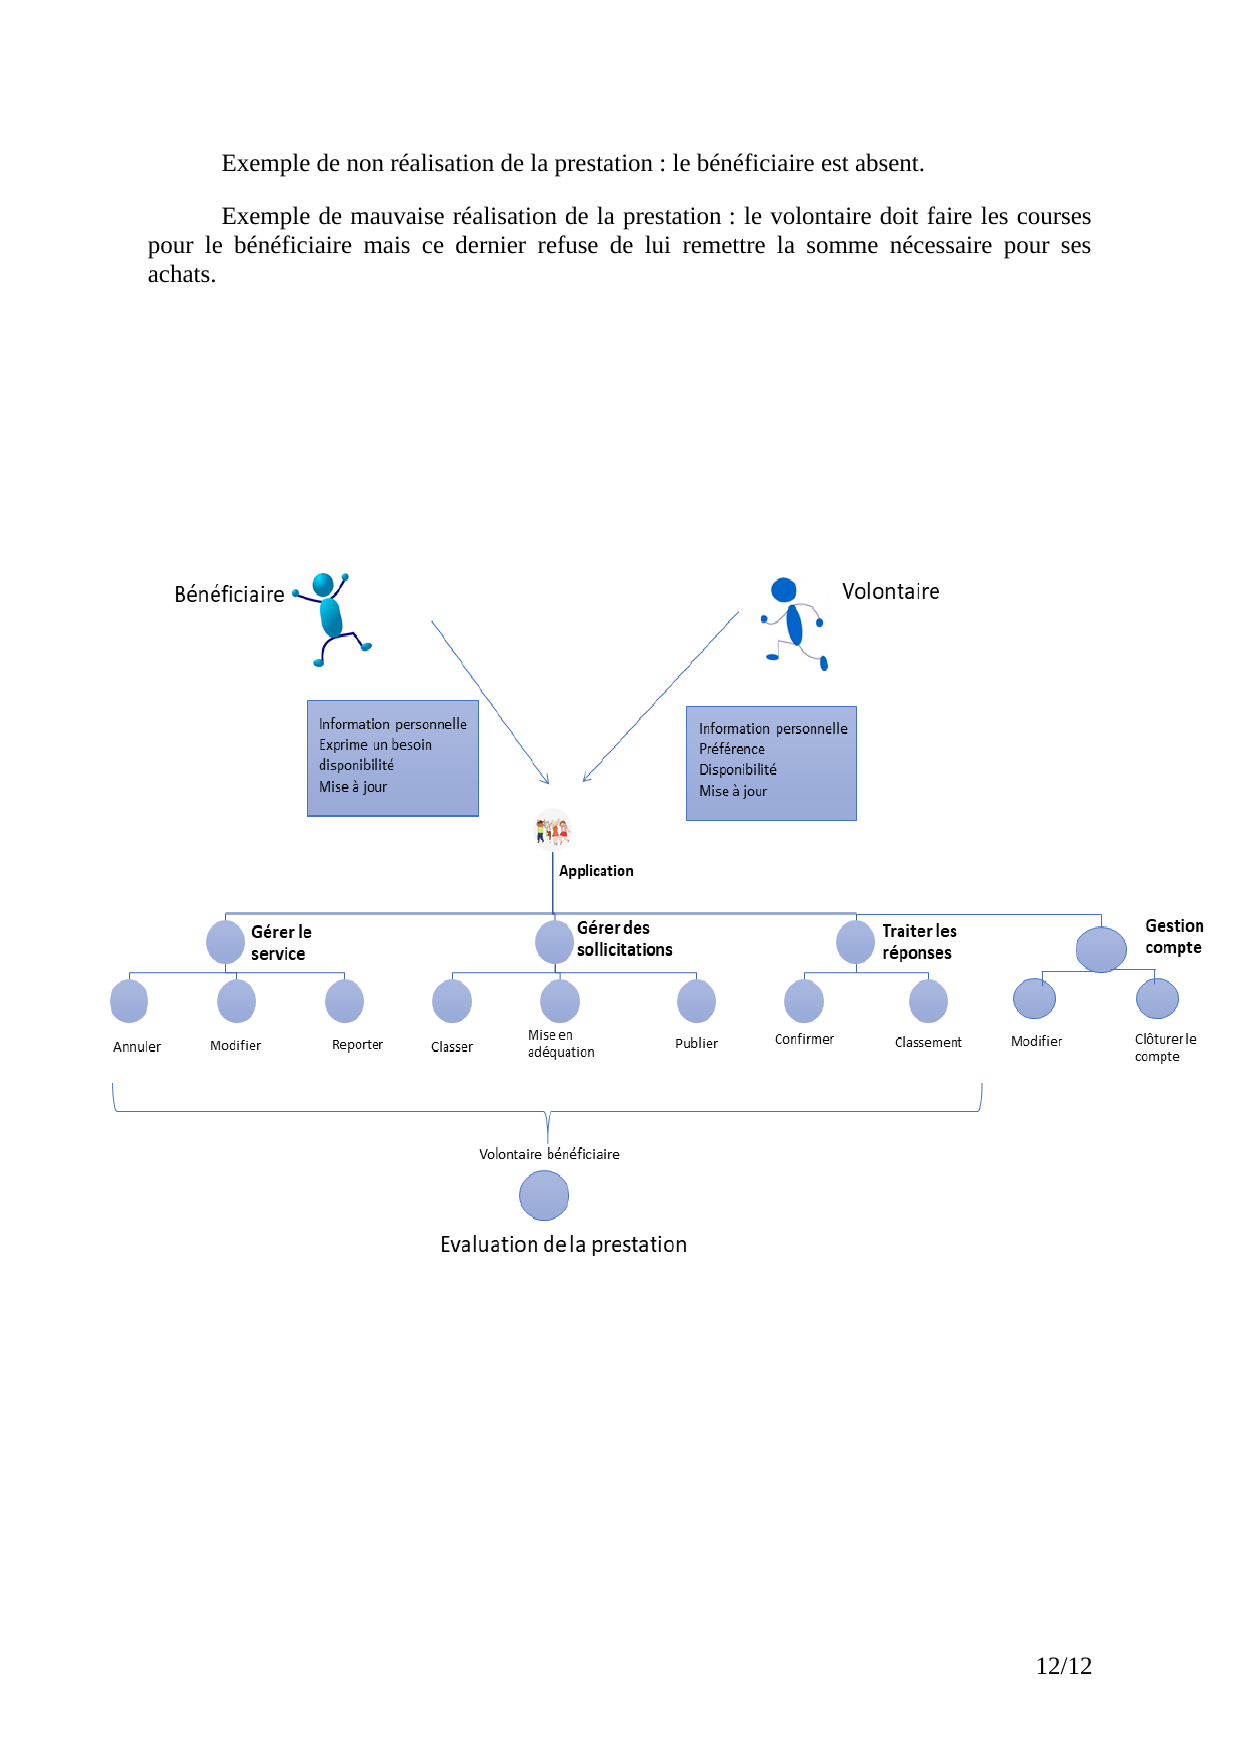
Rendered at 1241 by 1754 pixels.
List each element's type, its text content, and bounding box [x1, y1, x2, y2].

picture [6, 567, 1217, 1343]
text Exemple de mauvaise réalisation de la prestation : le volontaire doit faire les courses pour le bénéficiaire mais ce dernier refuse de lui remettre la somme nécessaire pour ses achats. [148, 201, 1092, 288]
text Exemple de non réalisation de la prestation : le bénéficiaire est absent. [148, 148, 1092, 176]
